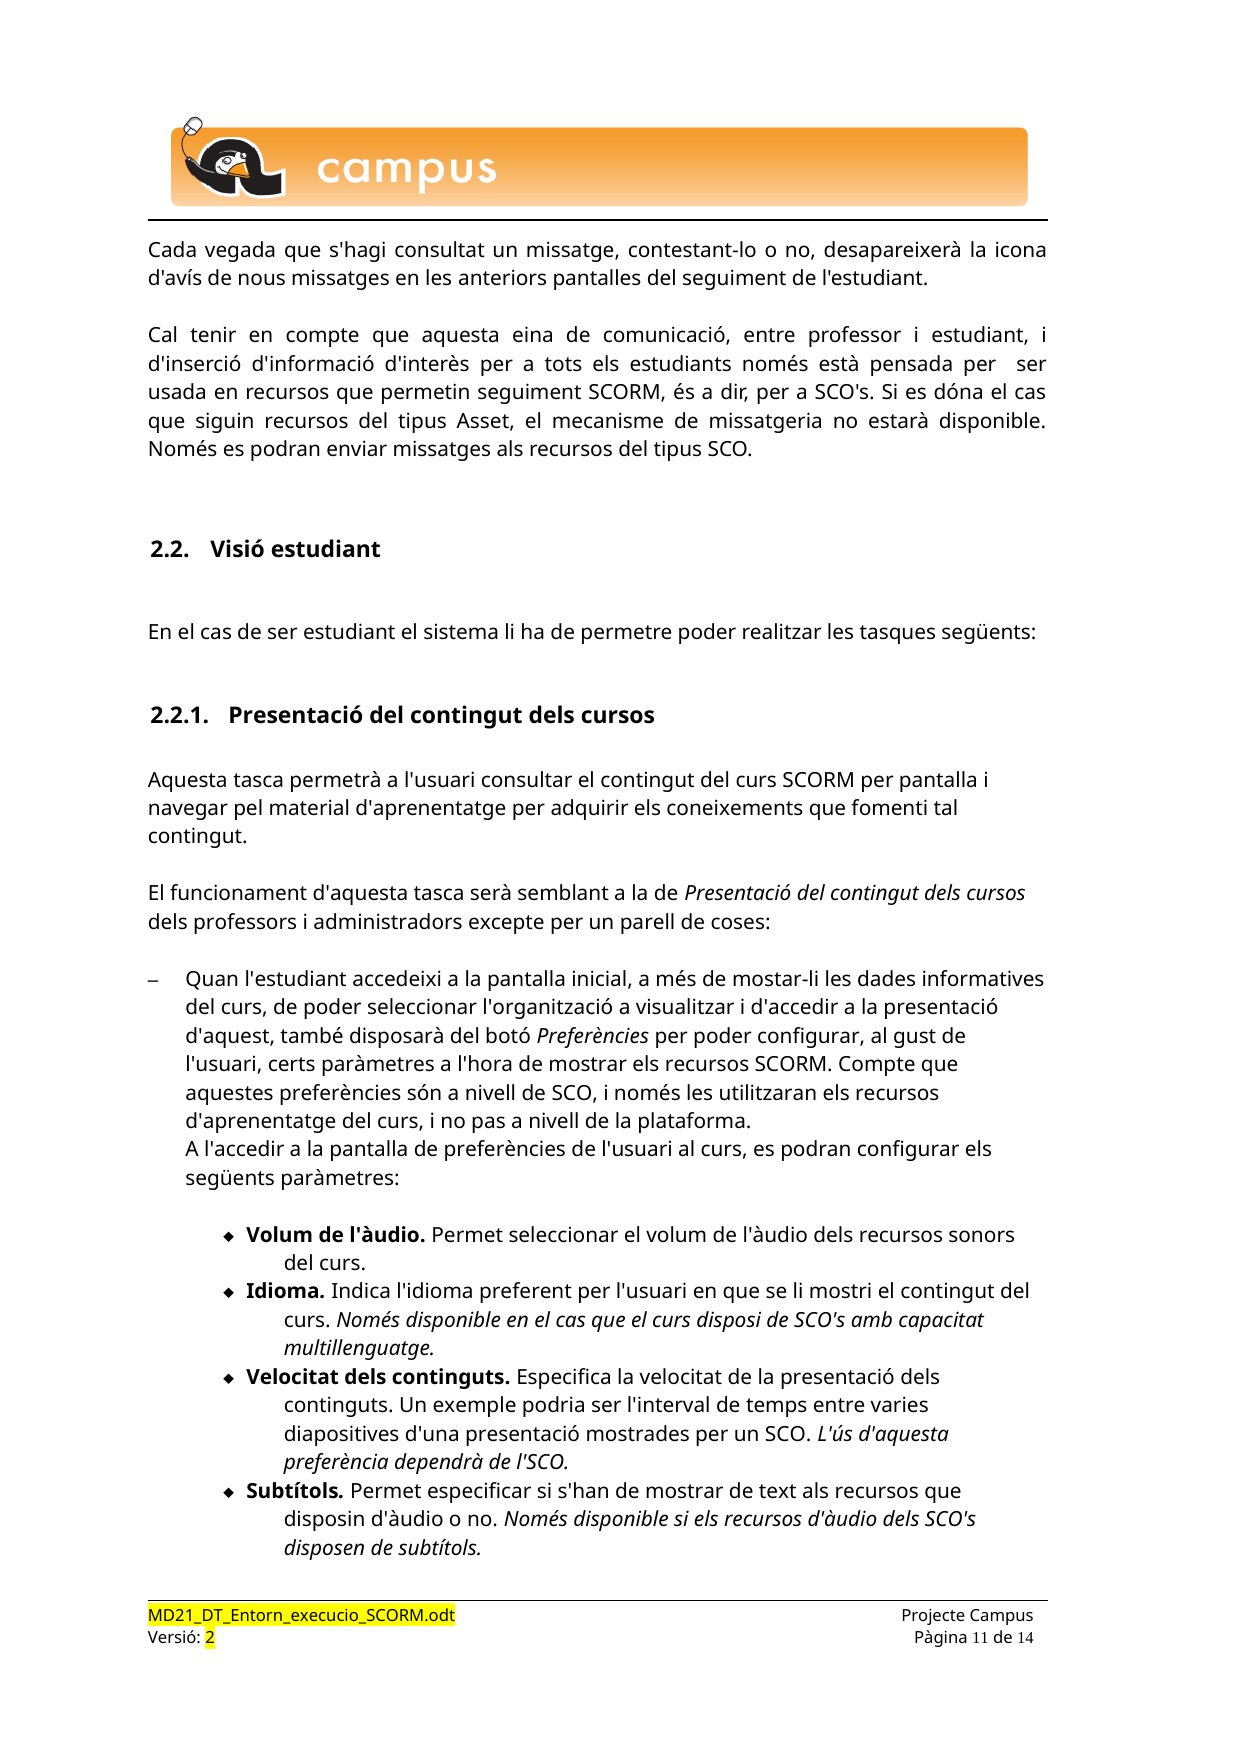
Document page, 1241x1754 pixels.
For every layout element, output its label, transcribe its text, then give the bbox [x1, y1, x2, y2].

text Cada vegada que s'hagi consultat un missatge, contestant-lo o no, desapareixerà la icona d'avís de nous missatges en les anteriors pantalles del seguiment de l'estudiant. [148, 235, 1048, 292]
subtitle Visió estudiant [150, 532, 1048, 564]
list Quan l'estudiant accedeixi a la pantalla inicial, a més de mostar-li les dades informatives del curs, de poder seleccionar l'organització a visualitzar i d'accedir a la presentació d'aquest, també disposarà del botó Preferències per poder configurar, al gust de l'usuari, certs paràmetres a l'hora de mostrar els recursos SCORM. Compte que aquestes preferències són a nivell de SCO, i només les utilitzaran els recursos d'aprenentatge del curs, i no pas a nivell de la plataforma. [148, 964, 1048, 1134]
text El funcionament d'aquesta tasca serà semblant a la de Presentació del contingut dels cursos dels professors i administradors excepte per un parell de coses: [148, 878, 1048, 935]
text Aquesta tasca permetrà a l'usuari consultar el contingut del curs SCORM per pantalla i navegar pel material d'aprenentatge per adquirir els coneixements que fomenti tal contingut. [148, 765, 1048, 850]
text En el cas de ser estudiant el sistema li ha de permetre poder realitzar les tasques següents: [148, 617, 1048, 645]
subtitle Presentació del contingut dels cursos [150, 699, 1048, 730]
list Velocitat dels continguts. Especifica la velocitat de la presentació dels continguts. Un exemple podria ser l'interval de temps entre varies diapositives d'una presentació mostrades per un SCO. L'ús d'aquesta preferència dependrà de l'SCO. [223, 1362, 1048, 1476]
picture [164, 114, 1033, 209]
list A l'accedir a la pantalla de preferències de l'usuari al curs, es podran configurar els següents paràmetres: [148, 1134, 1048, 1191]
list Subtítols. Permet especificar si s'han de mostrar de text als recursos que disposin d'àudio o no. Només disponible si els recursos d'àudio dels SCO's disposen de subtítols. [223, 1476, 1048, 1561]
text Cal tenir en compte que aquesta eina de comunicació, entre professor i estudiant, i d'inserció d'informació d'interès per a tots els estudiants només està pensada per ser usada en recursos que permetin seguiment SCORM, és a dir, per a SCO's. Si es dóna el cas que siguin recursos del tipus Asset, el mecanisme de missatgeria no estarà disponible. Només es podran enviar missatges als recursos del tipus SCO. [148, 320, 1048, 463]
list Volum de l'àudio. Permet seleccionar el volum de l'àudio dels recursos sonors del curs. [223, 1220, 1048, 1277]
list Idioma. Indica l'idioma preferent per l'usuari en que se li mostri el contingut del curs. Només disponible en el cas que el curs disposi de SCO's amb capacitat multillenguatge. [223, 1277, 1048, 1362]
